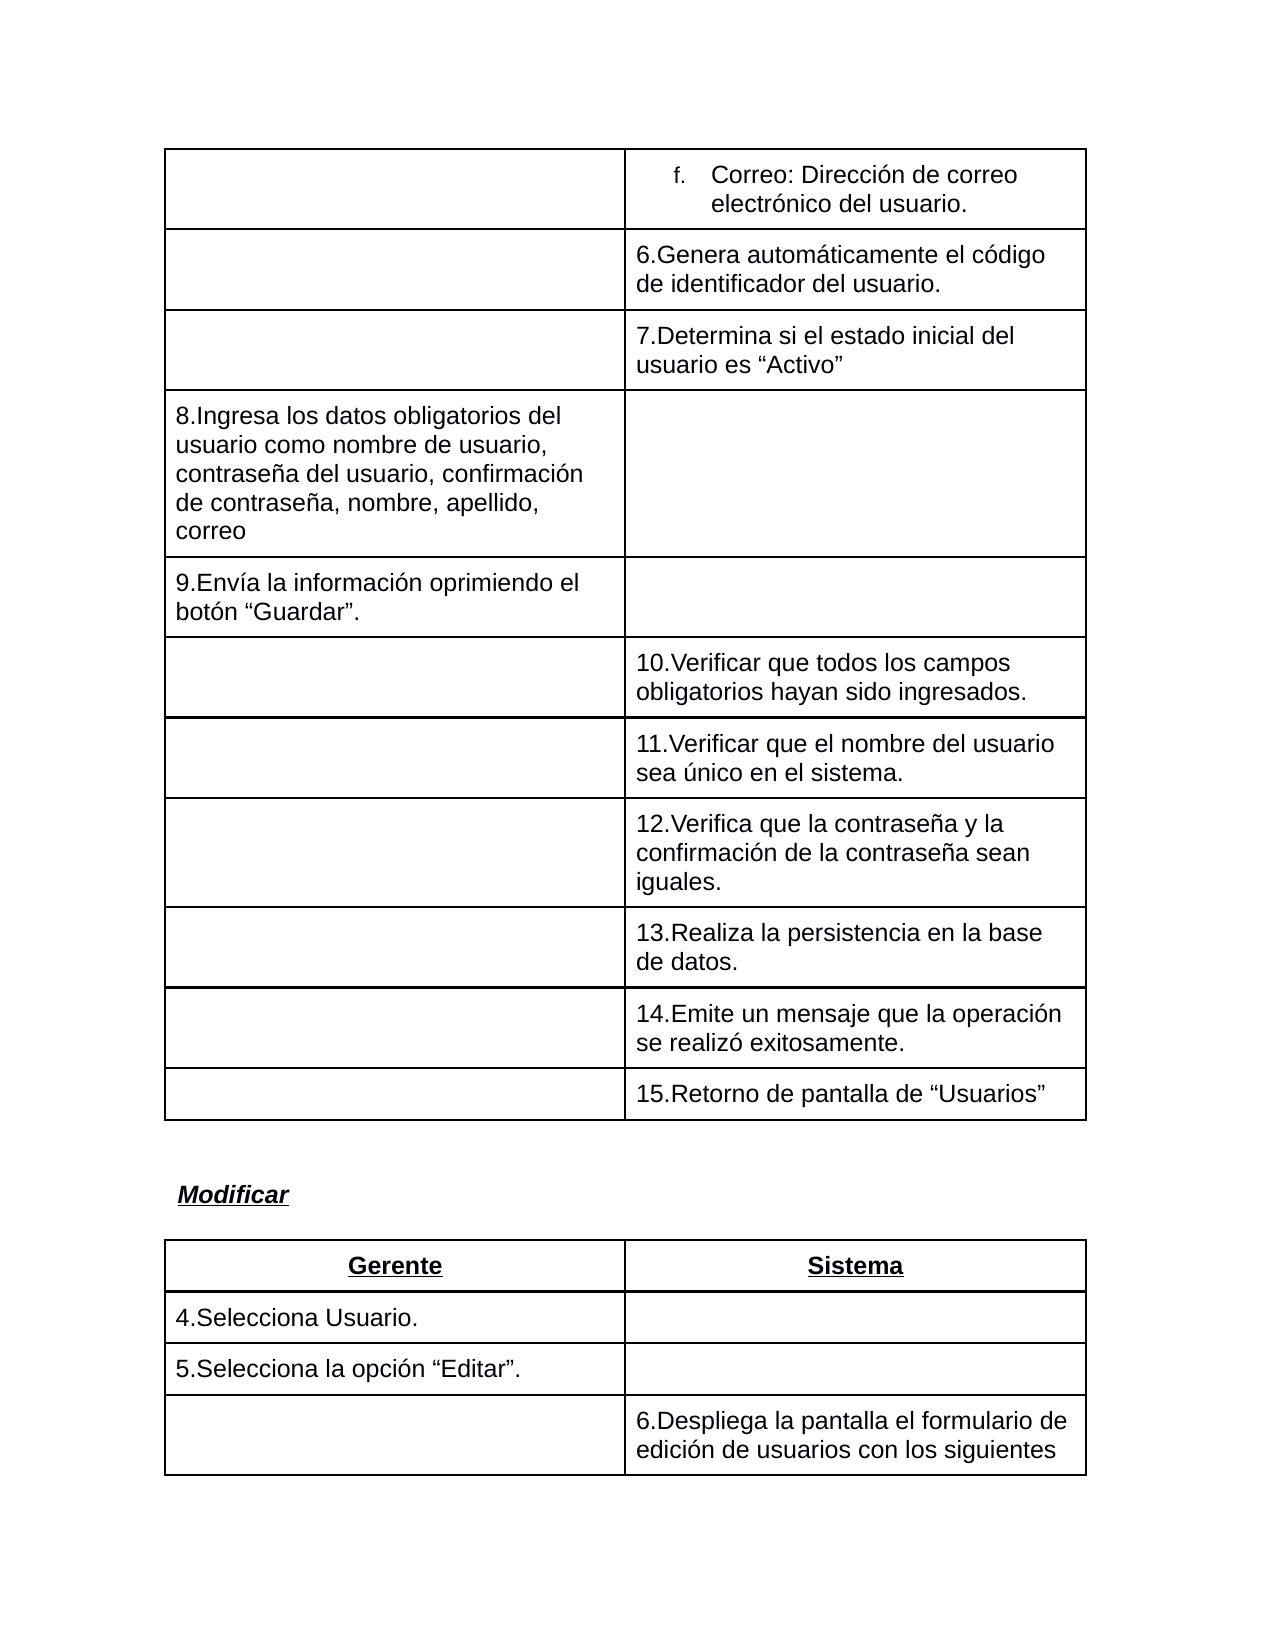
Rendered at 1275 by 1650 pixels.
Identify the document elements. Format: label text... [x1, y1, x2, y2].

table_cell 9.Envía la información oprimiendo el botón “Guardar”. [166, 558, 624, 636]
table_cell [626, 391, 1085, 556]
text Modificar [177, 1179, 1098, 1208]
table_cell 11.Verificar que el nombre del usuario sea único en el sistema. [626, 719, 1085, 797]
table_cell [166, 311, 624, 389]
table_cell [166, 989, 624, 1067]
table_header Sistema [626, 1241, 1085, 1290]
table_cell 8.Ingresa los datos obligatorios del usuario como nombre de usuario, contraseña del usuario, confirmación de contraseña, nombre, apellido, correo [166, 391, 624, 556]
table_cell 6.Despliega la pantalla el formulario de edición de usuarios con los siguientes [626, 1396, 1085, 1474]
table_header Gerente [166, 1241, 624, 1290]
table_cell 15.Retorno de pantalla de “Usuarios” [626, 1069, 1085, 1118]
table_cell [626, 558, 1085, 636]
table_cell 5.Selecciona la opción “Editar”. [166, 1344, 624, 1394]
table_cell [626, 1293, 1085, 1342]
table_cell 7.Determina si el estado inicial del usuario es “Activo” [626, 311, 1085, 389]
table_cell 10.Verificar que todos los campos obligatorios hayan sido ingresados. [626, 638, 1085, 716]
table_cell 13.Realiza la persistencia en la base de datos. [626, 908, 1085, 986]
table_cell [166, 908, 624, 986]
table_cell [166, 638, 624, 716]
table_cell [626, 1344, 1085, 1394]
table_cell [166, 1396, 624, 1474]
table_cell [166, 719, 624, 797]
table_cell [166, 799, 624, 906]
table_cell [166, 230, 624, 308]
table_cell 5.Despliega la pantalla de formulario de creación de usuarios con los siguientes campos que el gerente deberá ingresar: Nombre del Usuario(username): Nombre de usuario que contribuye a un determinado usuario, el cual es utilizado en el momento de iniciar la sesión en el sistema. Contraseña: Palabra clave que solo conoce el usuario deberá conocer, el cual le permita el acceso al sistema. Confirmación de contraseña: La misma contraseña utilizada en el campo anterior para poder confirmar. Nombre: Nombre del usuario que se registra en el sistema. Apellido: Apellido del usuario que se registra en el sistema. Correo: Dirección de correo electrónico del usuario. [626, 150, 1085, 228]
table_cell [166, 1069, 624, 1118]
table_cell 12.Verifica que la contraseña y la confirmación de la contraseña sean iguales. [626, 799, 1085, 906]
table_cell 4.Selecciona Usuario. [166, 1293, 624, 1342]
table_cell 6.Genera automáticamente el código de identificador del usuario. [626, 230, 1085, 308]
table_cell [166, 150, 624, 228]
table_cell 14.Emite un mensaje que la operación se realizó exitosamente. [626, 989, 1085, 1067]
